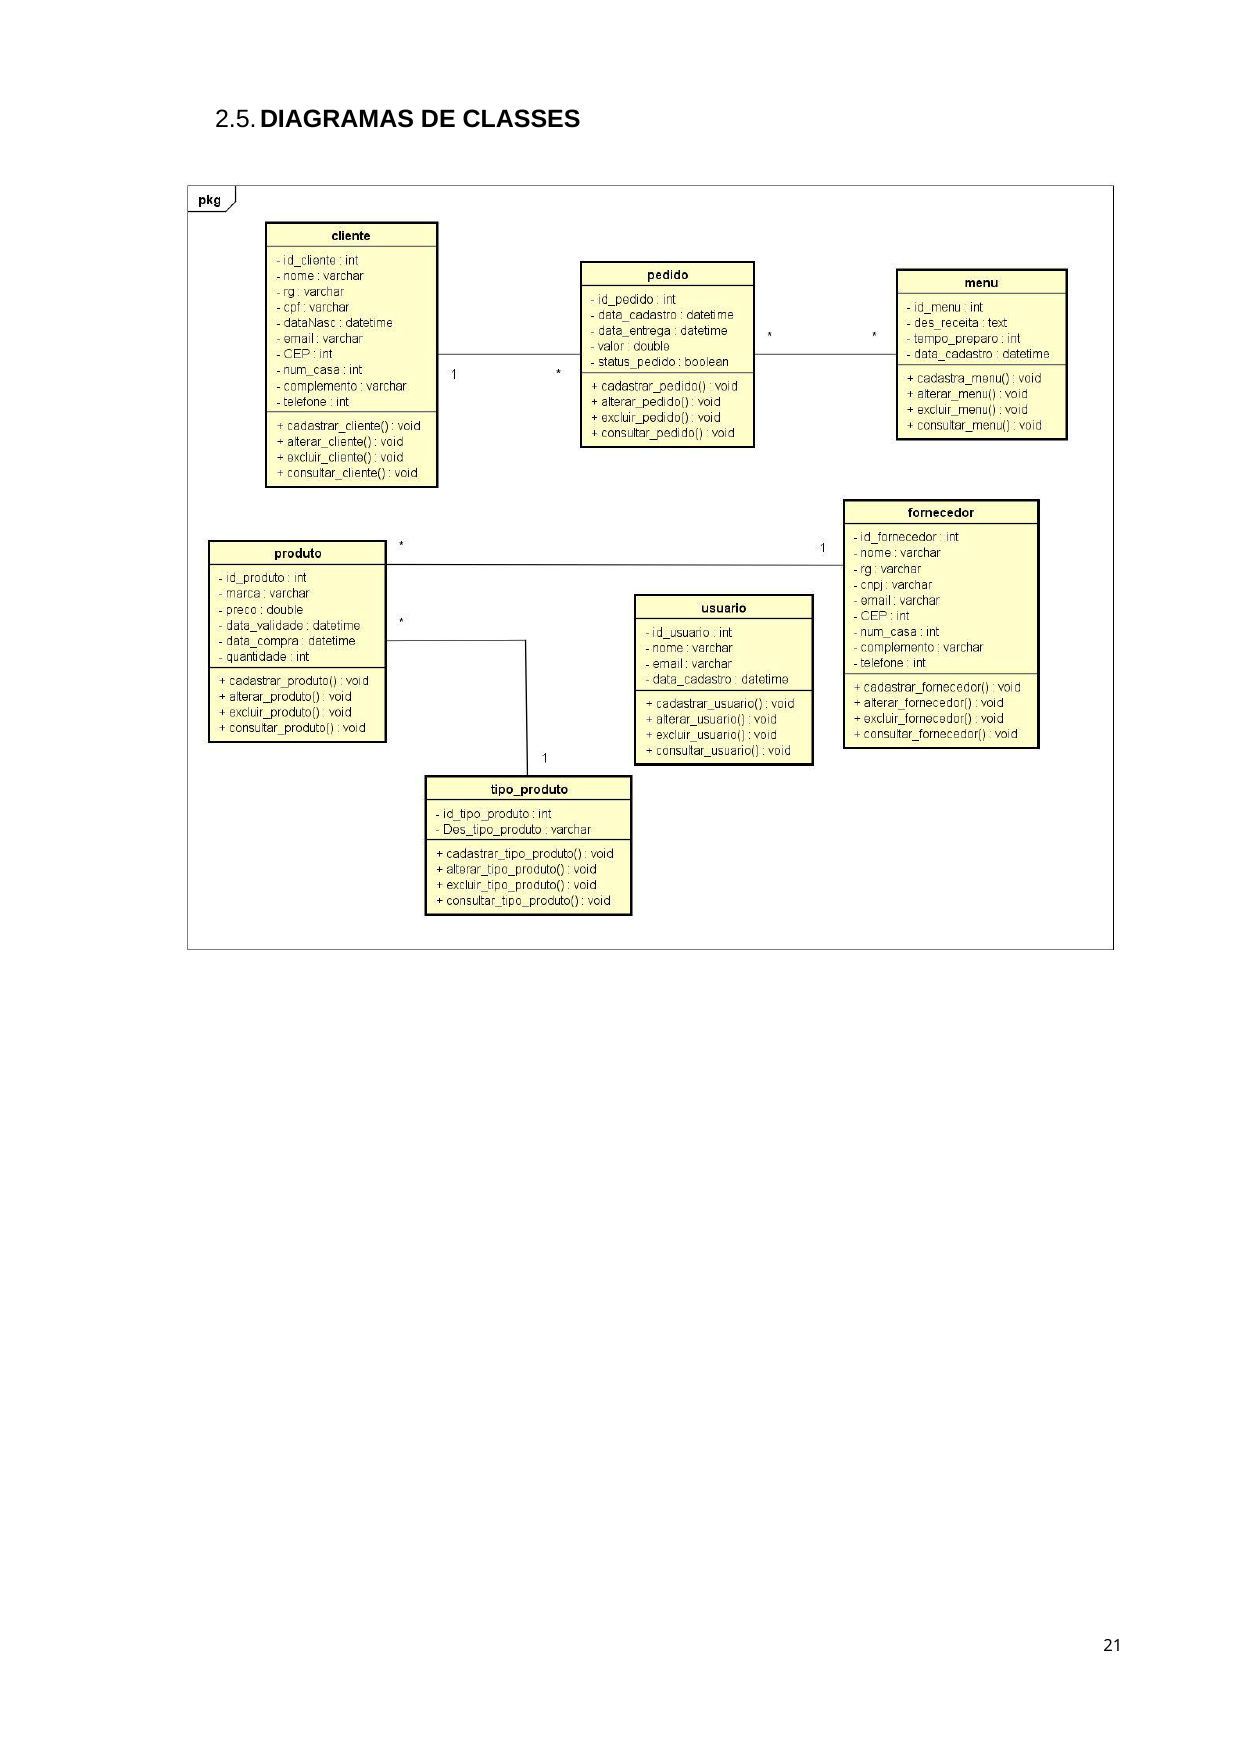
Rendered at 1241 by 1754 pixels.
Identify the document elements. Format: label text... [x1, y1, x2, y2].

list DIAGRAMAS DE CLASSES [215, 104, 1122, 132]
